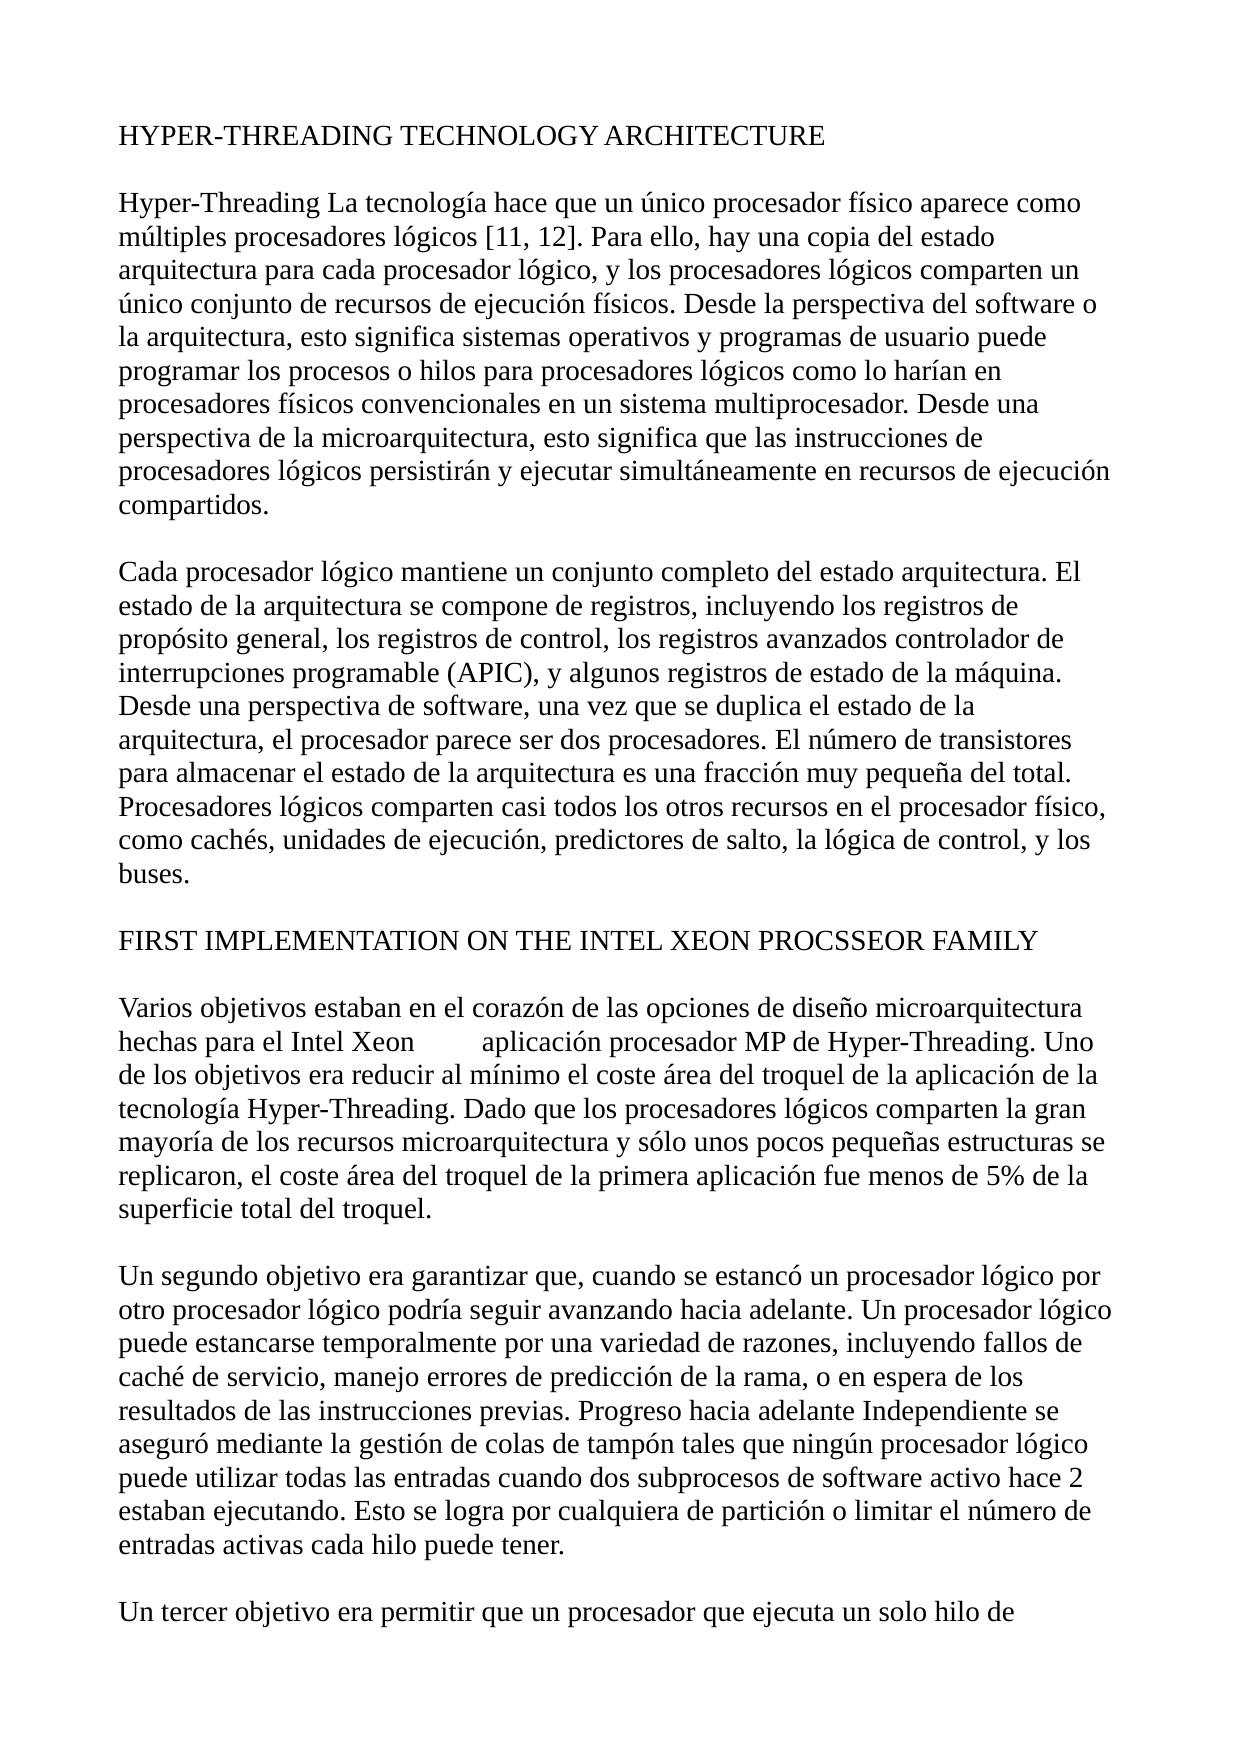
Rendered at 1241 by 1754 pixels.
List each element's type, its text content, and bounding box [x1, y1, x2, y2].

text Cada procesador lógico mantiene un conjunto completo del estado arquitectura. El estado de la arquitectura se compone de registros, incluyendo los registros de propósito general, los registros de control, los registros avanzados controlador de interrupciones programable (APIC), y algunos registros de estado de la máquina. Desde una perspectiva de software, una vez que se duplica el estado de la arquitectura, el procesador parece ser dos procesadores. El número de transistores para almacenar el estado de la arquitectura es una fracción muy pequeña del total. Procesadores lógicos comparten casi todos los otros recursos en el procesador físico, como cachés, unidades de ejecución, predictores de salto, la lógica de control, y los buses. [118, 554, 1122, 889]
text Hyper-Threading La tecnología hace que un único procesador físico aparece como múltiples procesadores lógicos [11, 12]. Para ello, hay una copia del estado arquitectura para cada procesador lógico, y los procesadores lógicos comparten un único conjunto de recursos de ejecución físicos. Desde la perspectiva del software o la arquitectura, esto significa sistemas operativos y programas de usuario puede programar los procesos o hilos para procesadores lógicos como lo harían en procesadores físicos convencionales en un sistema multiprocesador. Desde una perspectiva de la microarquitectura, esto significa que las instrucciones de procesadores lógicos persistirán y ejecutar simultáneamente en recursos de ejecución compartidos. [118, 185, 1122, 521]
text FIRST IMPLEMENTATION ON THE INTEL XEON PROCSSEOR FAMILY [118, 923, 1122, 957]
text Un tercer objetivo era permitir que un procesador que ejecuta un solo hilo de [118, 1594, 1122, 1627]
text HYPER-THREADING TECHNOLOGY ARCHITECTURE [118, 118, 1122, 152]
text Un segundo objetivo era garantizar que, cuando se estancó un procesador lógico por otro procesador lógico podría seguir avanzando hacia adelante. Un procesador lógico puede estancarse temporalmente por una variedad de razones, incluyendo fallos de caché de servicio, manejo errores de predicción de la rama, o en espera de los resultados de las instrucciones previas. Progreso hacia adelante Independiente se aseguró mediante la gestión de colas de tampón tales que ningún procesador lógico puede utilizar todas las entradas cuando dos subprocesos de software activo hace 2 estaban ejecutando. Esto se logra por cualquiera de partición o limitar el número de entradas activas cada hilo puede tener. [118, 1258, 1122, 1560]
text Varios objetivos estaban en el corazón de las opciones de diseño microarquitectura hechas para el Intel Xeon   aplicación procesador MP de Hyper-Threading. Uno de los objetivos era reducir al mínimo el coste área del troquel de la aplicación de la tecnología Hyper-Threading. Dado que los procesadores lógicos comparten la gran mayoría de los recursos microarquitectura y sólo unos pocos pequeñas estructuras se replicaron, el coste área del troquel de la primera aplicación fue menos de 5% de la superficie total del troquel. [118, 990, 1122, 1225]
